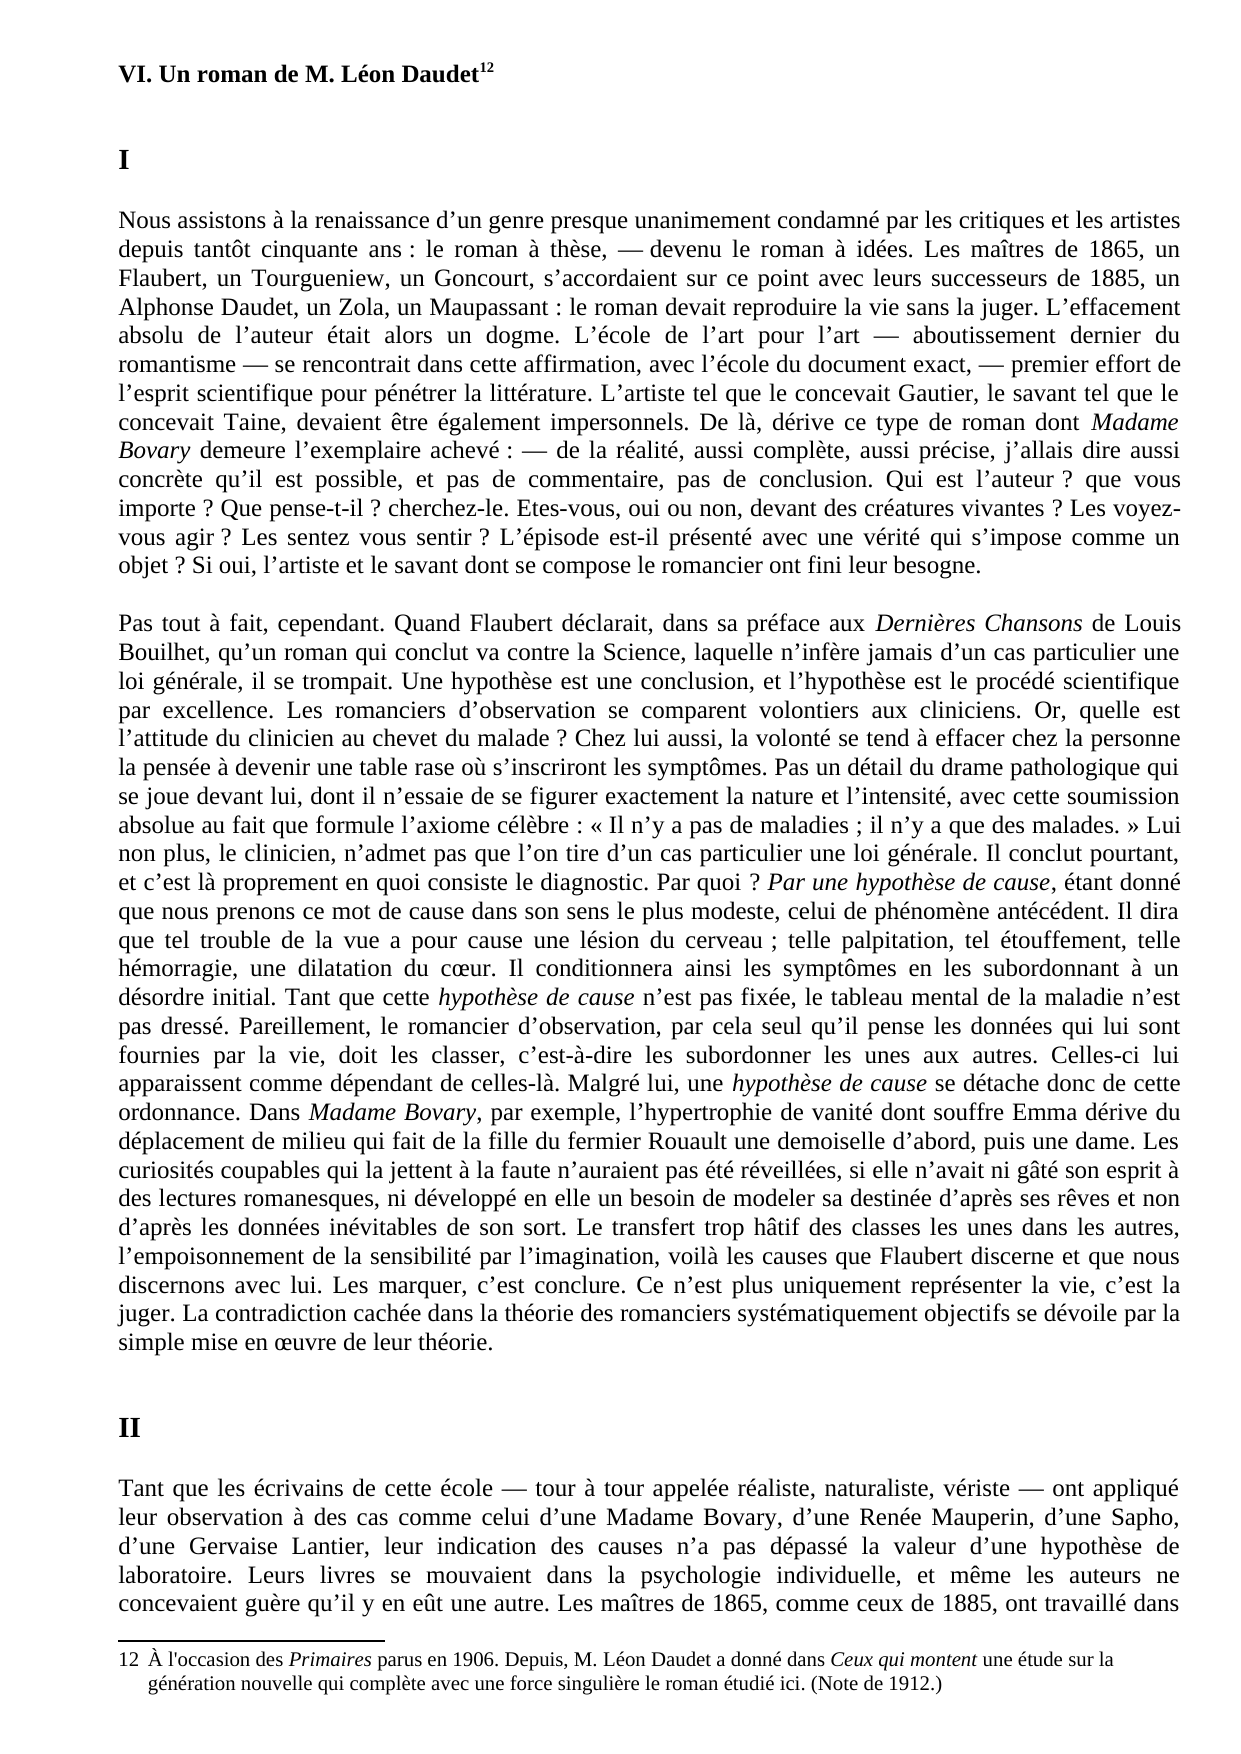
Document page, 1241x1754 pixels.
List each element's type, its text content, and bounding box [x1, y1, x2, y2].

text À l'occasion des Primaires parus en 1906. Depuis, M. Léon Daudet a donné dans Ceux qui montent une étude sur la génération nouvelle qui complète avec une force singulière le roman étudié ici. (Note de 1912.) [118, 1647, 1181, 1695]
subtitle I [118, 142, 1181, 176]
subtitle II [118, 1411, 1181, 1444]
subtitle VI. Un roman de M. Léon Daudet [118, 59, 1181, 88]
text Pas tout à fait, cependant. Quand Flaubert déclarait, dans sa préface aux Dernières Chansons de Louis Bouilhet, qu’un roman qui conclut va contre la Science, laquelle n’infère jamais d’un cas particulier une loi générale, il se trompait. Une hypothèse est une conclusion, et l’hypothèse est le procédé scientifique par excellence. Les romanciers d’observation se comparent volontiers aux cliniciens. Or, quelle est l’attitude du clinicien au chevet du malade ? Chez lui aussi, la volonté se tend à effacer chez la personne la pensée à devenir une table rase où s’inscriront les symptômes. Pas un détail du drame pathologique qui se joue devant lui, dont il n’essaie de se figurer exactement la nature et l’intensité, avec cette soumission absolue au fait que formule l’axiome célèbre : « Il n’y a pas de maladies ; il n’y a que des malades. » Lui non plus, le clinicien, n’admet pas que l’on tire d’un cas particulier une loi générale. Il conclut pourtant, et c’est là proprement en quoi consiste le diagnostic. Par quoi ? Par une hypothèse de cause, étant donné que nous prenons ce mot de cause dans son sens le plus modeste, celui de phénomène antécédent. Il dira que tel trouble de la vue a pour cause une lésion du cerveau ; telle palpitation, tel étouffement, telle hémorragie, une dilatation du cœur. Il conditionnera ainsi les symptômes en les subordonnant à un désordre initial. Tant que cette hypothèse de cause n’est pas fixée, le tableau mental de la maladie n’est pas dressé. Pareillement, le romancier d’observation, par cela seul qu’il pense les données qui lui sont fournies par la vie, doit les classer, c’est-à-dire les subordonner les unes aux autres. Celles-ci lui apparaissent comme dépendant de celles-là. Malgré lui, une hypothèse de cause se détache donc de cette ordonnance. Dans Madame Bovary, par exemple, l’hypertrophie de vanité dont souffre Emma dérive du déplacement de milieu qui fait de la fille du fermier Rouault une demoiselle d’abord, puis une dame. Les curiosités coupables qui la jettent à la faute n’auraient pas été réveillées, si elle n’avait ni gâté son esprit à des lectures romanesques, ni développé en elle un besoin de modeler sa destinée d’après ses rêves et non d’après les données inévitables de son sort. Le transfert trop hâtif des classes les unes dans les autres, l’empoisonnement de la sensibilité par l’imagination, voilà les causes que Flaubert discerne et que nous discernons avec lui. Les marquer, c’est conclure. Ce n’est plus uniquement représenter la vie, c’est la juger. La contradiction cachée dans la théorie des romanciers systématiquement objectifs se dévoile par la simple mise en œuvre de leur théorie. [118, 608, 1181, 1356]
text Nous assistons à la renaissance d’un genre presque unanimement condamné par les critiques et les artistes depuis tantôt cinquante ans : le roman à thèse, — devenu le roman à idées. Les maîtres de 1865, un Flaubert, un Tourgueniew, un Goncourt, s’accordaient sur ce point avec leurs successeurs de 1885, un Alphonse Daudet, un Zola, un Maupassant : le roman devait reproduire la vie sans la juger. L’effacement absolu de l’auteur était alors un dogme. L’école de l’art pour l’art — aboutissement dernier du romantisme — se rencontrait dans cette affirmation, avec l’école du document exact, — premier effort de l’esprit scientifique pour pénétrer la littérature. L’artiste tel que le concevait Gautier, le savant tel que le concevait Taine, devaient être également impersonnels. De là, dérive ce type de roman dont Madame Bovary demeure l’exemplaire achevé : — de la réalité, aussi complète, aussi précise, j’allais dire aussi concrète qu’il est possible, et pas de commentaire, pas de conclusion. Qui est l’auteur ? que vous importe ? Que pense-t-il ? cherchez-le. Etes-vous, oui ou non, devant des créatures vivantes ? Les voyez-vous agir ? Les sentez vous sentir ? L’épisode est-il présenté avec une vérité qui s’impose comme un objet ? Si oui, l’artiste et le savant dont se compose le romancier ont fini leur besogne. [118, 205, 1181, 579]
text Tant que les écrivains de cette école — tour à tour appelée réaliste, naturaliste, vériste — ont appliqué leur observation à des cas comme celui d’une Madame Bovary, d’une Renée Mauperin, d’une Sapho, d’une Gervaise Lantier, leur indication des causes n’a pas dépassé la valeur d’une hypothèse de laboratoire. Leurs livres se mouvaient dans la psychologie individuelle, et même les auteurs ne concevaient guère qu’il y en eût une autre. Les maîtres de 1865, comme ceux de 1885, ont travaillé dans [118, 1473, 1181, 1617]
